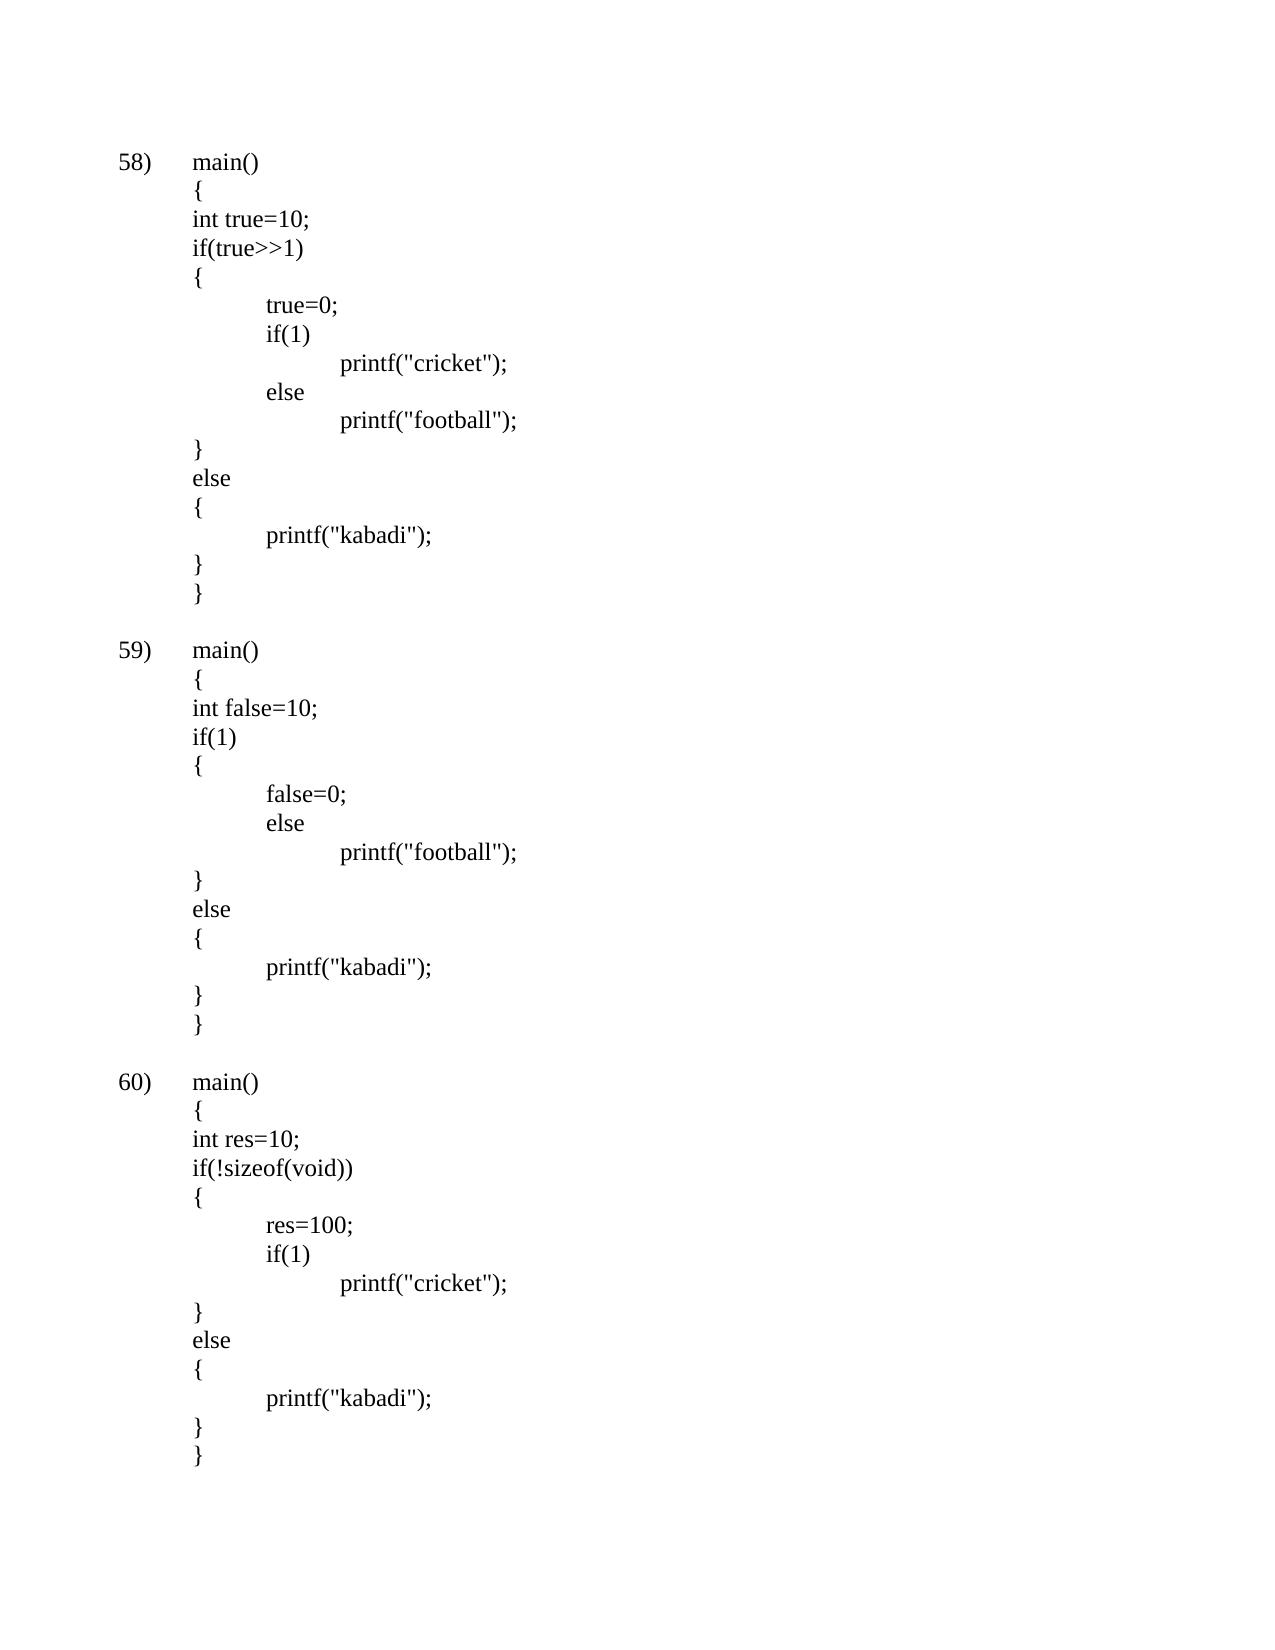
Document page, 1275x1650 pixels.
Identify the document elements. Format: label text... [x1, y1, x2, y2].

text true=0; [118, 291, 1157, 319]
text if(!sizeof(void)) [118, 1153, 1157, 1182]
text } [118, 866, 1157, 894]
text 58) main() [118, 147, 1157, 176]
text { [118, 1182, 1157, 1211]
text int true=10; [118, 204, 1157, 233]
text { [118, 751, 1157, 779]
text { [118, 262, 1157, 291]
text if(1) [118, 319, 1157, 348]
text int res=10; [118, 1124, 1157, 1153]
text printf("cricket"); [118, 348, 1157, 377]
text else [118, 377, 1157, 406]
text 59) main() [118, 636, 1157, 664]
text } [118, 1412, 1157, 1441]
text else [118, 1326, 1157, 1354]
text } [118, 1441, 1157, 1469]
text } [118, 549, 1157, 578]
text printf("kabadi"); [118, 1383, 1157, 1412]
text } [118, 578, 1157, 607]
text else [118, 894, 1157, 923]
text false=0; [118, 779, 1157, 808]
text { [118, 176, 1157, 204]
text printf("football"); [118, 406, 1157, 434]
text } [118, 981, 1157, 1009]
text { [118, 664, 1157, 693]
text printf("football"); [118, 837, 1157, 866]
text int false=10; [118, 693, 1157, 722]
text if(true>>1) [118, 233, 1157, 262]
text 60) main() [118, 1067, 1157, 1096]
text { [118, 1096, 1157, 1124]
text if(1) [118, 1239, 1157, 1268]
text printf("kabadi"); [118, 521, 1157, 549]
text } [118, 434, 1157, 463]
text else [118, 808, 1157, 837]
text } [118, 1009, 1157, 1038]
text { [118, 923, 1157, 952]
text res=100; [118, 1211, 1157, 1239]
text printf("cricket"); [118, 1268, 1157, 1297]
text else [118, 463, 1157, 492]
text } [118, 1297, 1157, 1326]
text if(1) [118, 722, 1157, 751]
text { [118, 1354, 1157, 1383]
text printf("kabadi"); [118, 952, 1157, 981]
text { [118, 492, 1157, 521]
